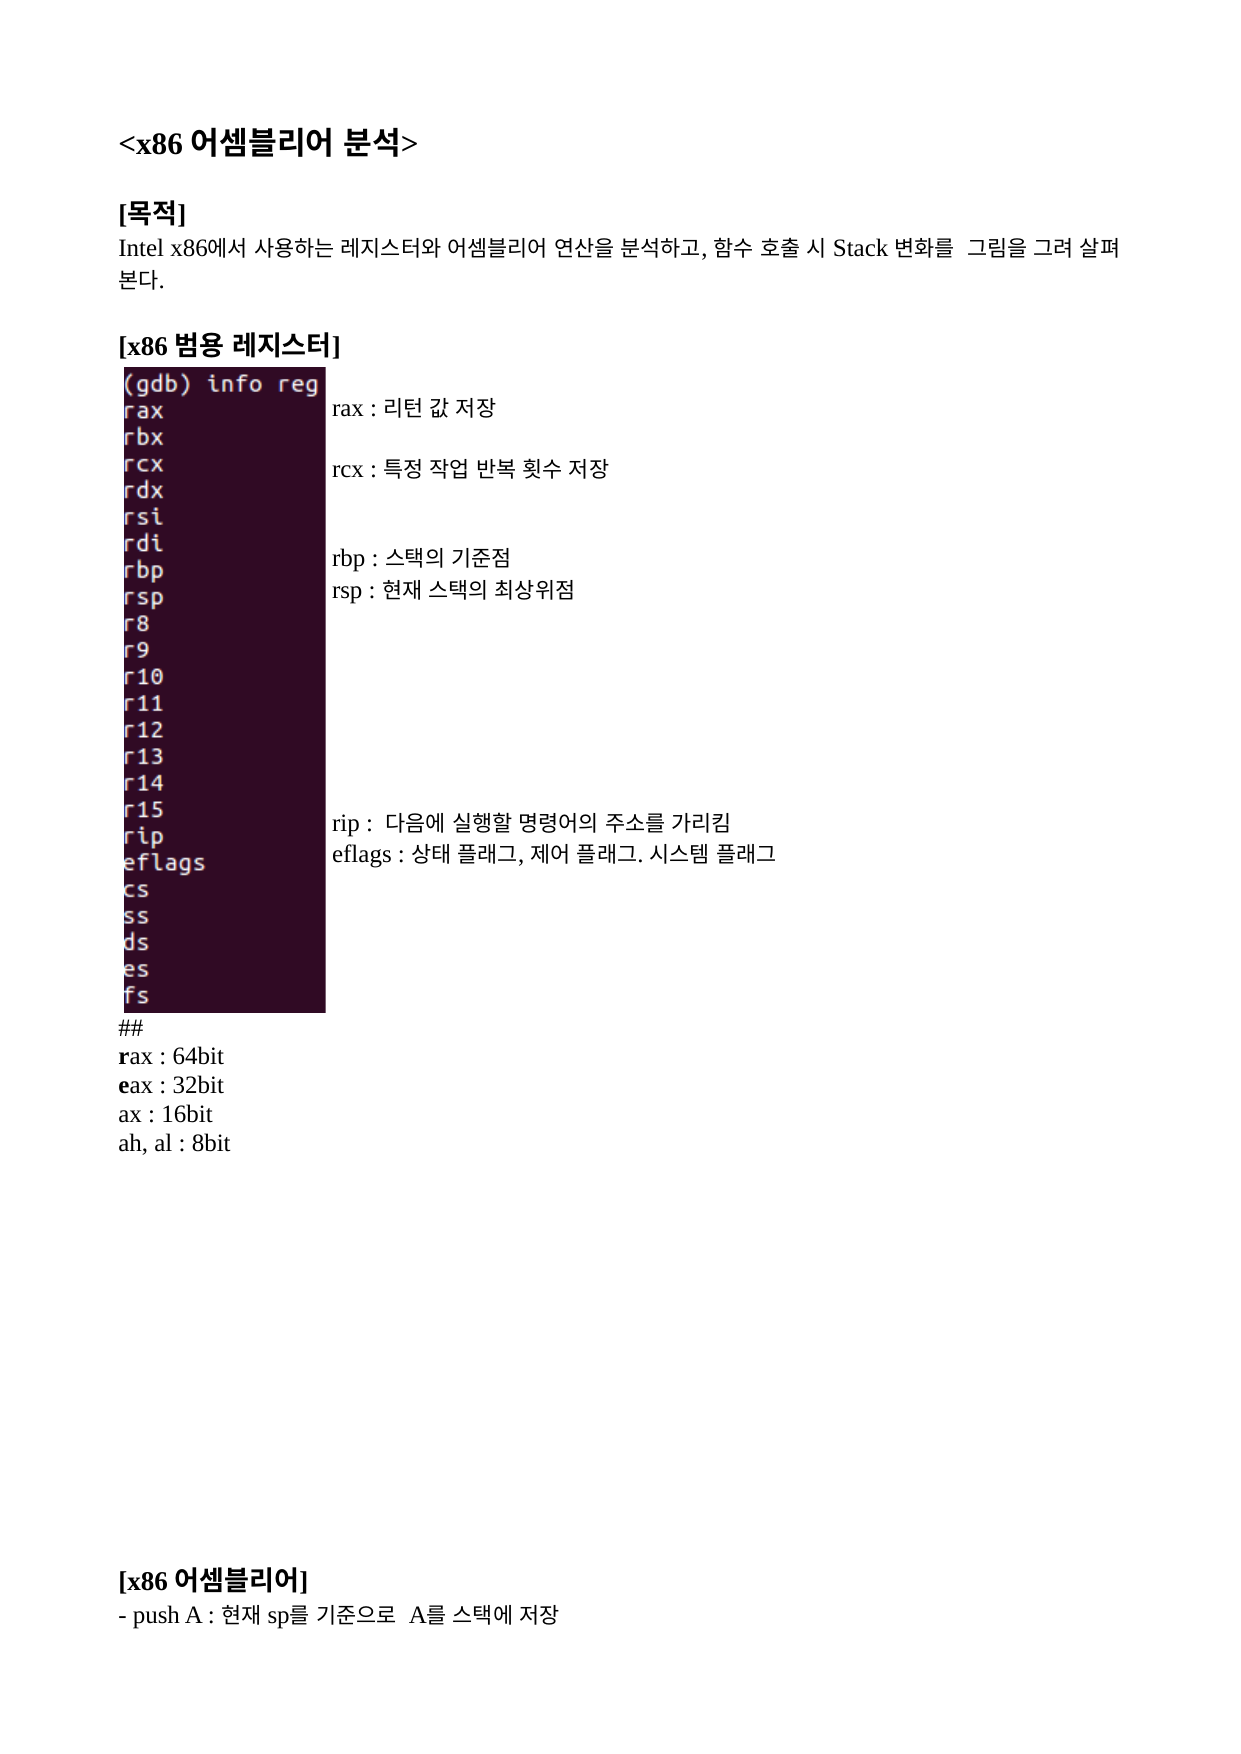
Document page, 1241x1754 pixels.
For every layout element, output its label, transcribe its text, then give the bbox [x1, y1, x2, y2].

text rsp : 현재 스택의 최상위점 [326, 573, 1122, 604]
text [x86 범용 레지스터] [118, 323, 1122, 363]
text Intel x86에서 사용하는 레지스터와 어셈블리어 연산을 분석하고, 함수 호출 시 Stack 변화를 그림을 그려 살펴 본다. [118, 231, 1122, 295]
picture [124, 367, 326, 1013]
text rax : 64bit [118, 1041, 1122, 1070]
text <x86 어셈블리어 분석> [118, 118, 1122, 163]
text ah, al : 8bit [118, 1128, 1122, 1156]
text eax : 32bit [118, 1070, 1122, 1099]
text ax : 16bit [118, 1099, 1122, 1128]
text eflags : 상태 플래그, 제어 플래그. 시스템 플래그 [326, 837, 1122, 869]
text [x86 어셈블리어] [118, 1559, 1122, 1598]
text rbp : 스택의 기준점 [326, 541, 1122, 573]
text rcx : 특정 작업 반복 횟수 저장 [326, 452, 1122, 483]
text - push A : 현재 sp를 기준으로 A를 스택에 저장 [118, 1598, 1122, 1630]
text rax : 리턴 값 저장 [326, 391, 1122, 423]
text ## [118, 1013, 1122, 1041]
text rip : 다음에 실행할 명령어의 주소를 가리킴 [326, 806, 1122, 837]
text [목적] [118, 192, 1122, 231]
